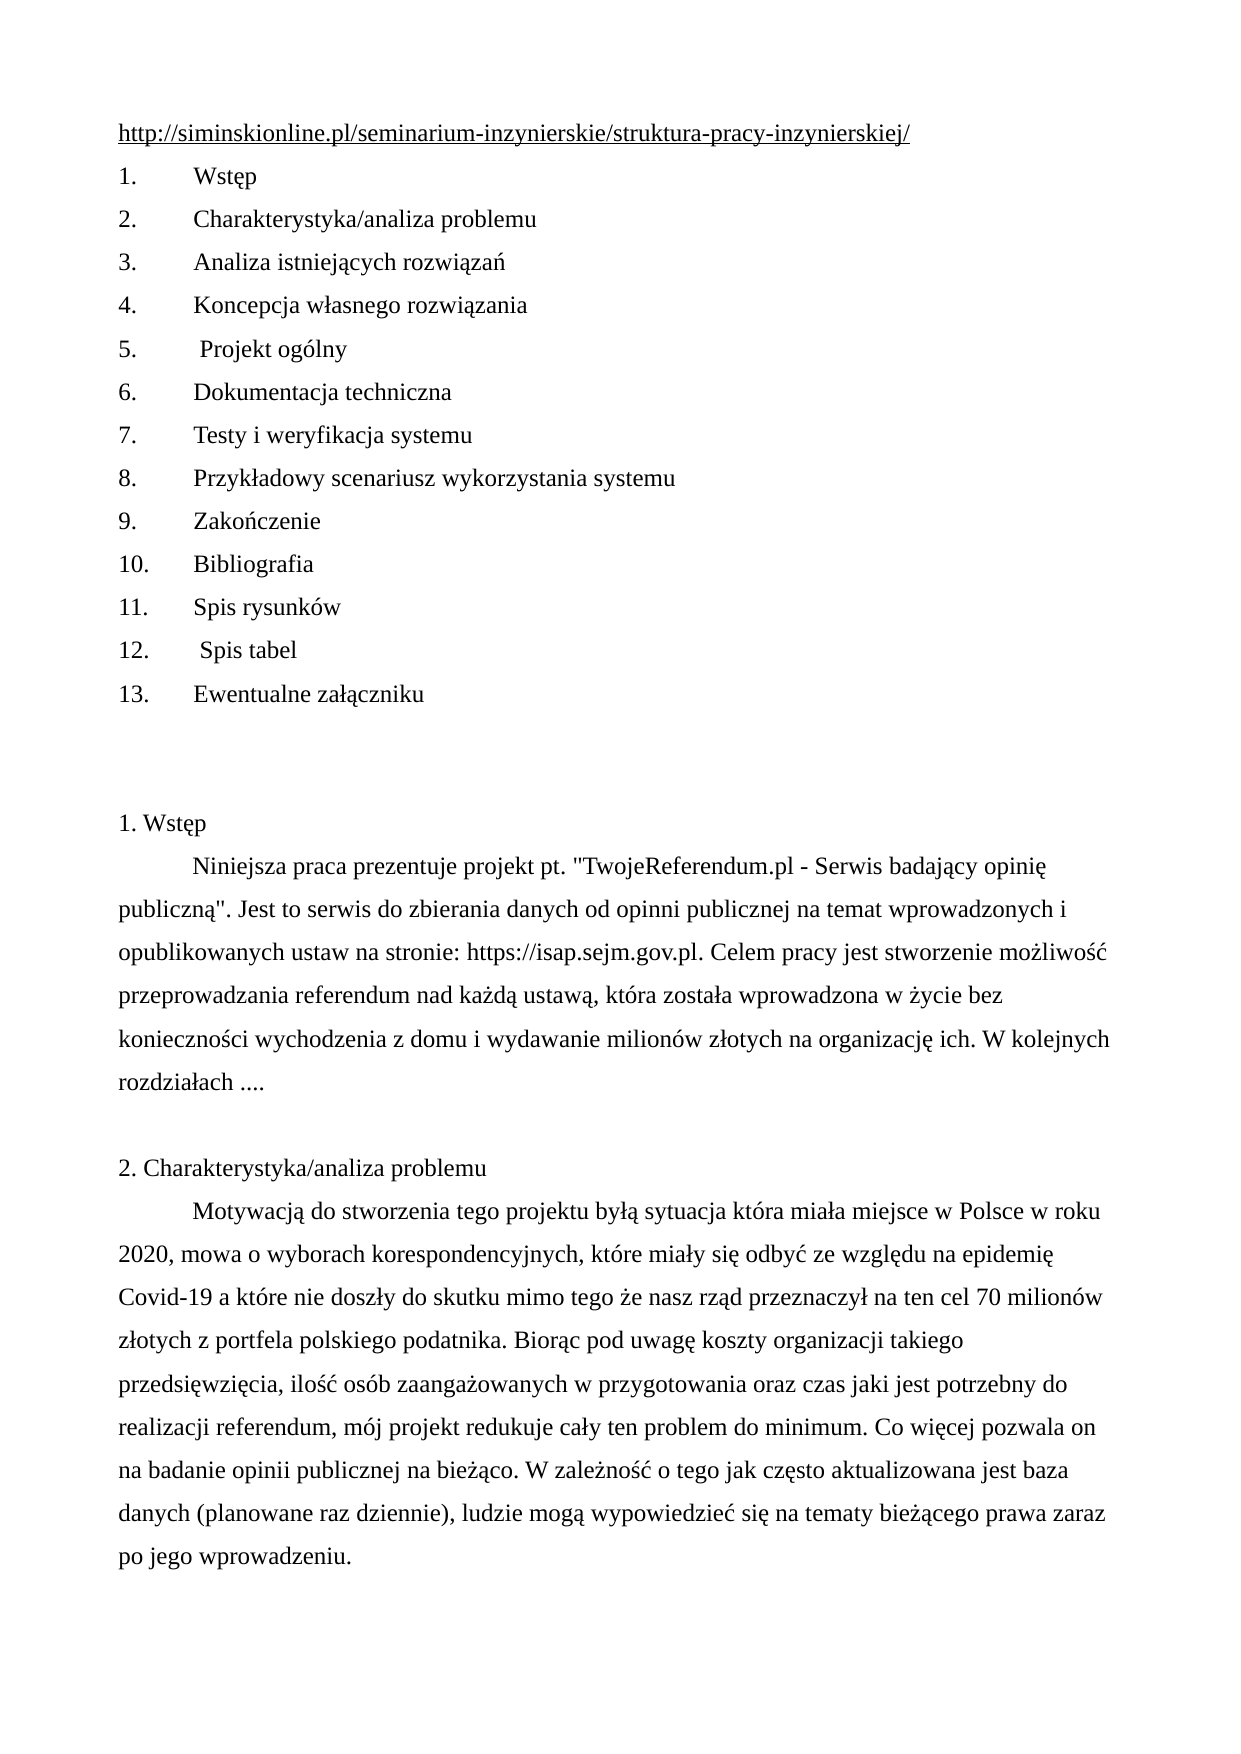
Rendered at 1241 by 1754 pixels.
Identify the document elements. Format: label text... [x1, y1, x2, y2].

list Charakterystyka/analiza problemu [118, 204, 1122, 233]
list Koncepcja własnego rozwiązania [118, 291, 1122, 319]
list Wstęp [118, 161, 1122, 190]
list Spis tabel [118, 636, 1122, 664]
list Analiza istniejących rozwiązań [118, 247, 1122, 276]
list Testy i weryfikacja systemu [118, 420, 1122, 449]
text Motywacją do stworzenia tego projektu byłą sytuacja która miała miejsce w Polsce w roku 2020, mowa o wyborach korespondencyjnych, które miały się odbyć ze względu na epidemię Covid-19 a które nie doszły do skutku mimo tego że nasz rząd przeznaczył na ten cel 70 milionów złotych z portfela polskiego podatnika. Biorąc pod uwagę koszty organizacji takiego przedsięwzięcia, ilość osób zaangażowanych w przygotowania oraz czas jaki jest potrzebny do realizacji referendum, mój projekt redukuje cały ten problem do minimum. Co więcej pozwala on na badanie opinii publicznej na bieżąco. W zależność o tego jak często aktualizowana jest baza danych (planowane raz dziennie), ludzie mogą wypowiedzieć się na tematy bieżącego prawa zaraz po jego wprowadzeniu. [118, 1196, 1122, 1570]
text 2. Charakterystyka/analiza problemu [118, 1153, 1122, 1182]
list Bibliografia [118, 549, 1122, 578]
list Projekt ogólny [118, 334, 1122, 362]
list Spis rysunków [118, 592, 1122, 621]
text 1. Wstęp [118, 808, 1122, 837]
text http://siminskionline.pl/seminarium-inzynierskie/struktura-pracy-inzynierskiej/ [118, 118, 1122, 147]
list Ewentualne załączniku [118, 679, 1122, 707]
list Zakończenie [118, 506, 1122, 535]
list Dokumentacja techniczna [118, 377, 1122, 406]
list Przykładowy scenariusz wykorzystania systemu [118, 463, 1122, 492]
text Niniejsza praca prezentuje projekt pt. "TwojeReferendum.pl - Serwis badający opinię publiczną". Jest to serwis do zbierania danych od opinni publicznej na temat wprowadzonych i opublikowanych ustaw na stronie: https://isap.sejm.gov.pl. Celem pracy jest stworzenie możliwość przeprowadzania referendum nad każdą ustawą, która została wprowadzona w życie bez konieczności wychodzenia z domu i wydawanie milionów złotych na organizację ich. W kolejnych rozdziałach .... [118, 851, 1122, 1096]
